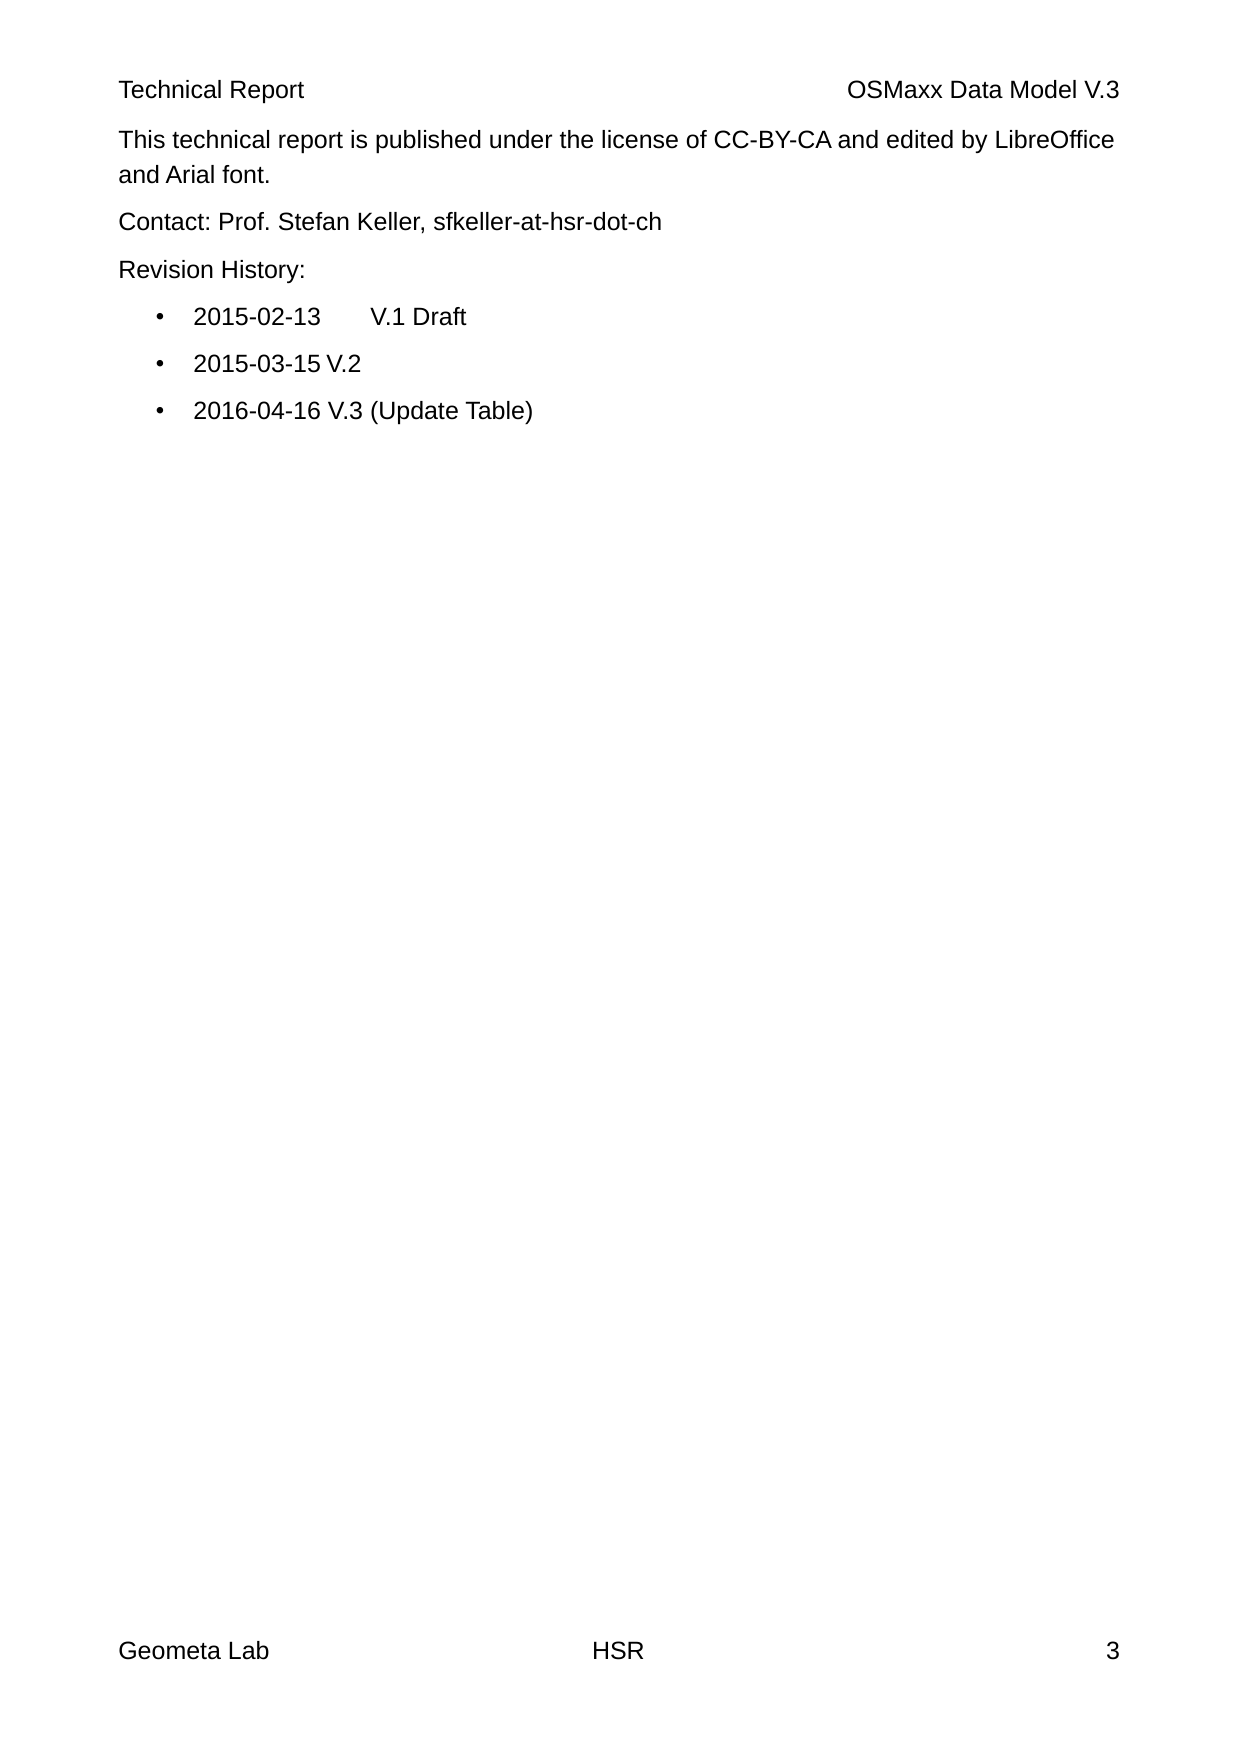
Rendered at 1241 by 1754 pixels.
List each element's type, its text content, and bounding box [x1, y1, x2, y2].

text Revision History: [118, 248, 1122, 283]
text Contact: Prof. Stefan Keller, sfkeller-at-hsr-dot-ch [118, 201, 1122, 236]
list 2015-02-13 V.1 Draft [156, 295, 1122, 331]
text This technical report is published under the license of CC-BY-CA and edited by LibreOffice and Arial font. [118, 118, 1122, 189]
list 2016-04-16 V.3 (Update Table) [156, 389, 1122, 425]
list 2015-03-15 V.2 [156, 342, 1122, 378]
